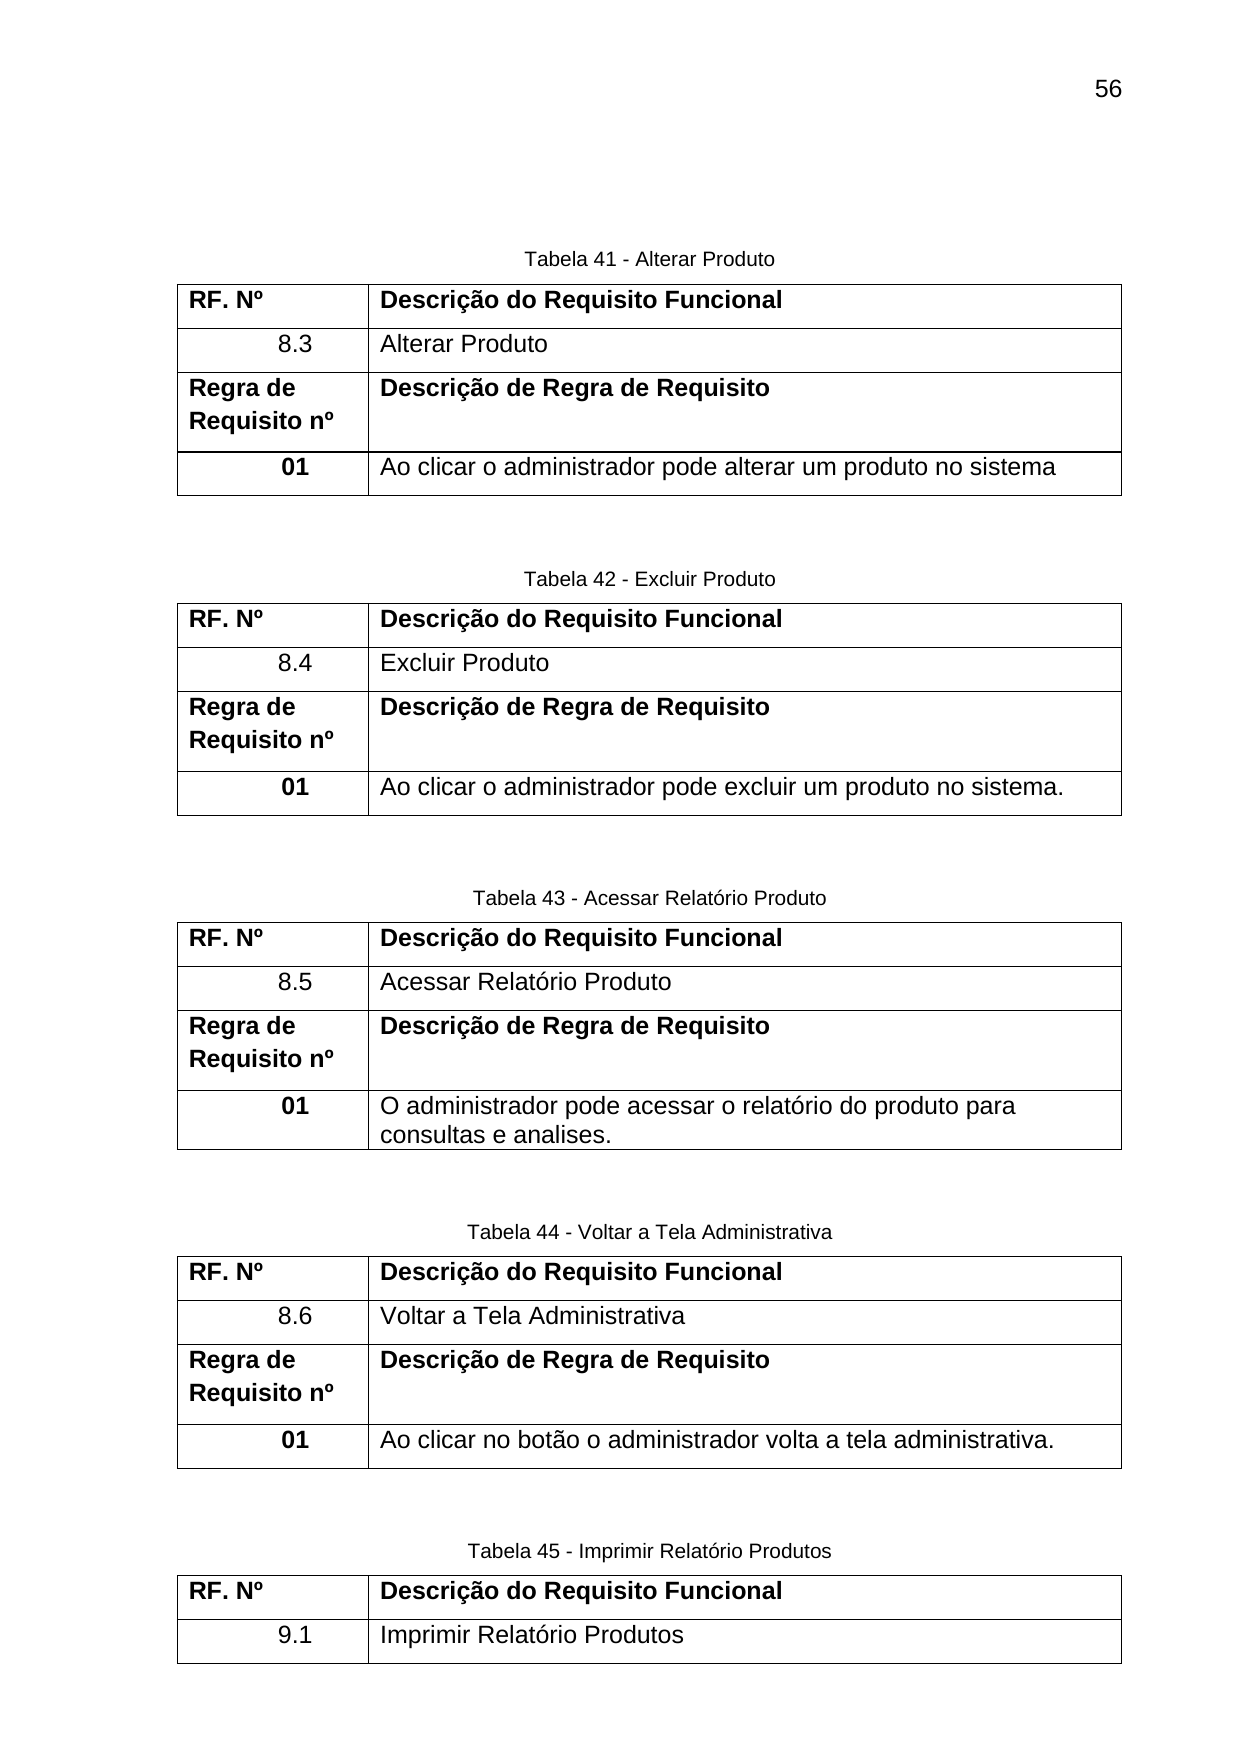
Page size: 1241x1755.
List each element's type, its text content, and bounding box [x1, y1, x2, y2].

table_cell Ao clicar o administrador pode excluir um produto no sistema. [369, 772, 1121, 815]
table_cell Ao clicar no botão o administrador volta a tela administrativa. [369, 1425, 1121, 1468]
table_cell 01 [178, 1425, 368, 1468]
table_cell 8.4 [178, 648, 368, 691]
table_cell Excluir Produto [369, 648, 1121, 691]
table_cell 8.3 [178, 329, 368, 372]
table_header Descrição do Requisito Funcional [369, 285, 1121, 328]
table_cell 01 [178, 1091, 368, 1148]
table_cell 8.6 [178, 1301, 368, 1344]
table_cell 8.5 [178, 967, 368, 1010]
table_cell Imprimir Relatório Produtos [369, 1620, 1121, 1663]
table_header Descrição do Requisito Funcional [369, 1576, 1121, 1619]
text Tabela 42 - Excluir Produto [177, 566, 1122, 590]
table_header RF. Nº [178, 285, 368, 328]
table_header RF. Nº [178, 1257, 368, 1300]
table_header RF. Nº [178, 923, 368, 966]
table_cell 01 [178, 453, 368, 495]
table_header Descrição do Requisito Funcional [369, 923, 1121, 966]
table_header Descrição do Requisito Funcional [369, 604, 1121, 647]
table_cell Regra de Requisito nº [178, 692, 368, 771]
table_cell 01 [178, 772, 368, 815]
text Tabela 41 - Alterar Produto [177, 247, 1122, 271]
table_cell Ao clicar o administrador pode alterar um produto no sistema [369, 453, 1121, 495]
table_cell Descrição de Regra de Requisito [369, 1011, 1121, 1090]
text Tabela 43 - Acessar Relatório Produto [177, 886, 1122, 910]
table_cell Regra de Requisito nº [178, 373, 368, 451]
table_cell Descrição de Regra de Requisito [369, 373, 1121, 451]
text Tabela 45 - Imprimir Relatório Produtos [177, 1539, 1122, 1563]
table_cell Descrição de Regra de Requisito [369, 692, 1121, 771]
table_cell Alterar Produto [369, 329, 1121, 372]
text Tabela 44 - Voltar a Tela Administrativa [177, 1219, 1122, 1243]
table_cell 9.1 [178, 1620, 368, 1663]
table_cell O administrador pode acessar o relatório do produto para consultas e analises. [369, 1091, 1121, 1148]
table_cell Descrição de Regra de Requisito [369, 1345, 1121, 1424]
table_header RF. Nº [178, 1576, 368, 1619]
table_header RF. Nº [178, 604, 368, 647]
table_cell Acessar Relatório Produto [369, 967, 1121, 1010]
table_header Descrição do Requisito Funcional [369, 1257, 1121, 1300]
table_cell Voltar a Tela Administrativa [369, 1301, 1121, 1344]
table_cell Regra de Requisito nº [178, 1345, 368, 1424]
table_cell Regra de Requisito nº [178, 1011, 368, 1090]
